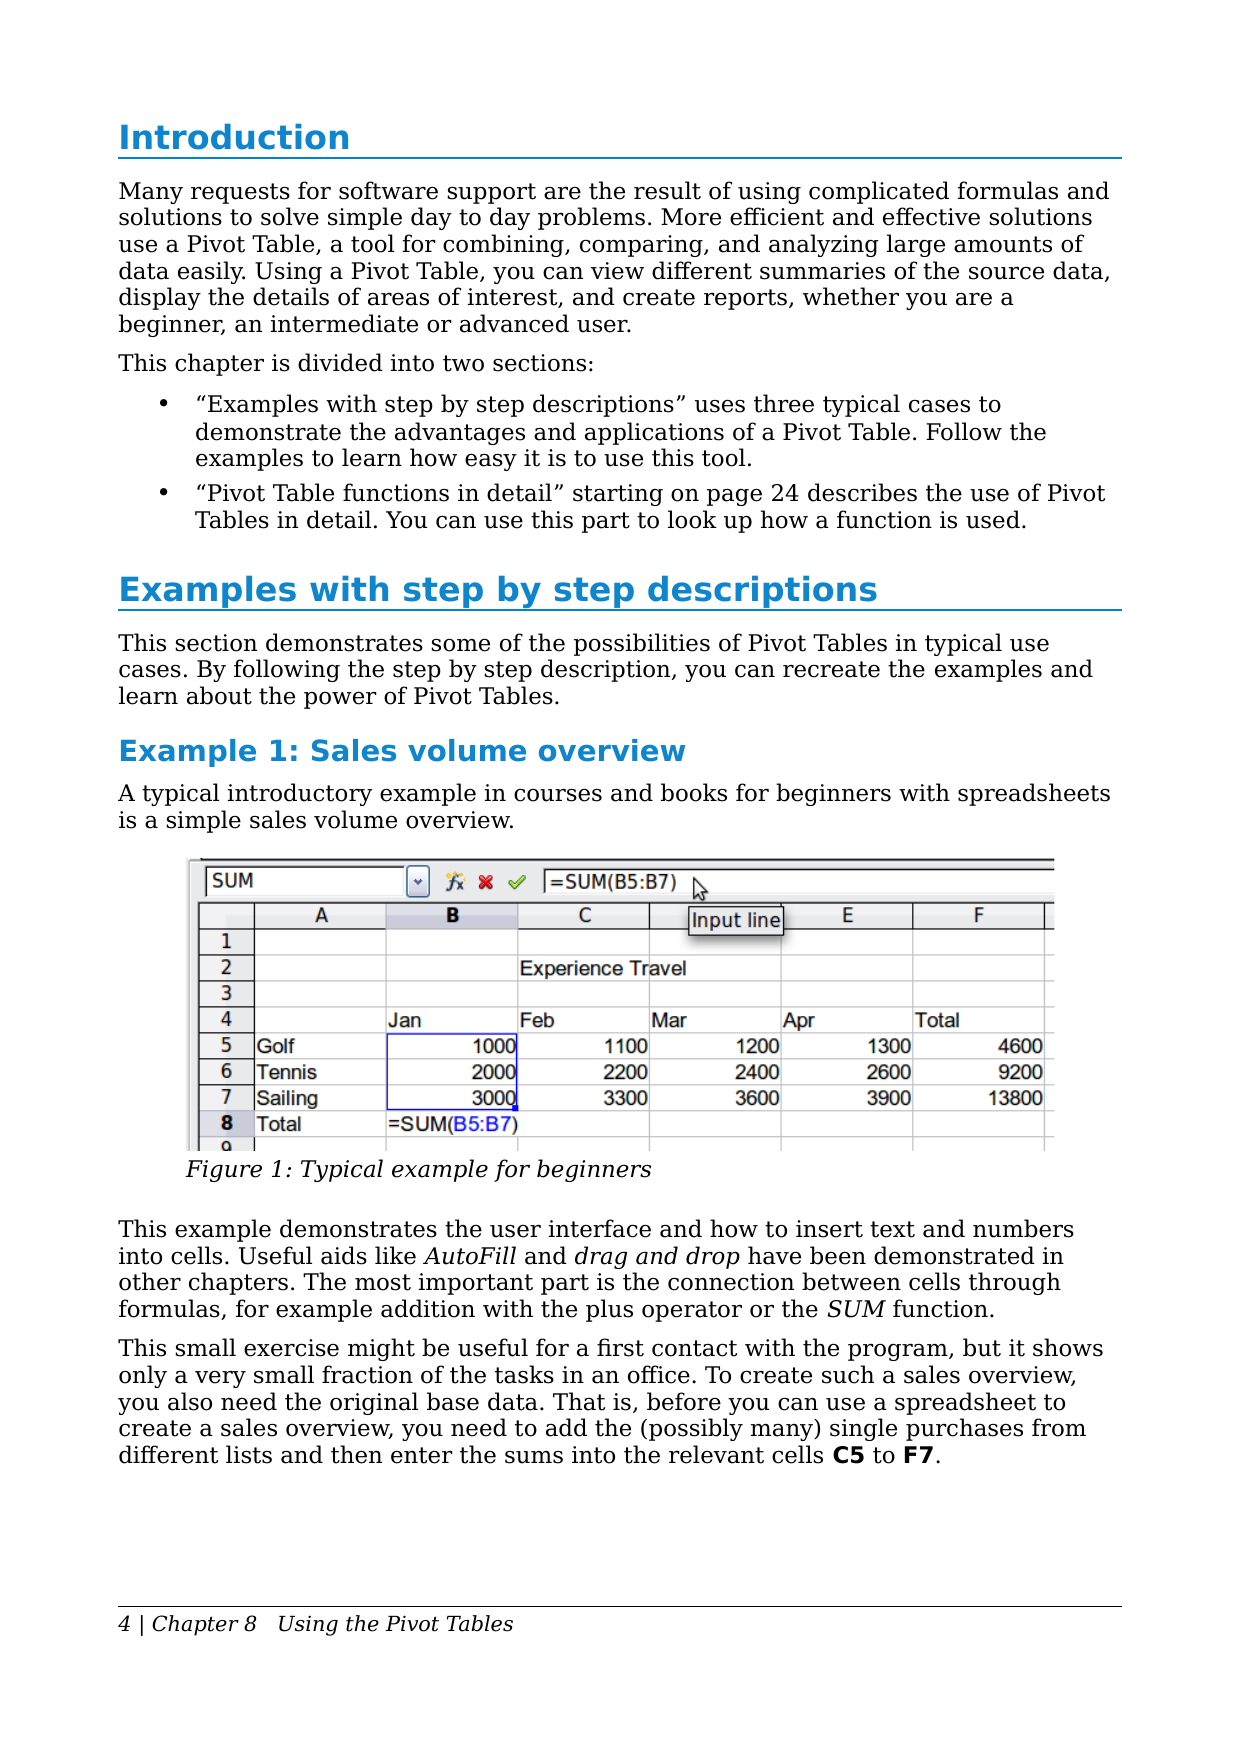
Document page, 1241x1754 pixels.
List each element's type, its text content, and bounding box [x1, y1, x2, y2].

text Many requests for software support are the result of using complicated formulas and solutions to solve simple day to day problems. More efficient and effective solutions use a Pivot Table, a tool for combining, comparing, and analyzing large amounts of data easily. Using a Pivot Table, you can view different summaries of the source data, display the details of areas of interest, and create reports, whether you are a beginner, an intermediate or advanced user. [118, 178, 1122, 338]
picture [185, 858, 1055, 1151]
text This small exercise might be useful for a first contact with the program, but it shows only a very small fraction of the tasks in an office. To create such a sales overview, you also need the original base data. That is, before you can use a spreadsheet to create a sales overview, you need to add the (possibly many) single purchases from different lists and then enter the sums into the relevant cells C5 to F7. [118, 1335, 1122, 1469]
text This chapter is divided into two sections: [118, 350, 1122, 377]
text Figure 1: Typical example for beginners [186, 1157, 1054, 1183]
subtitle Introduction [118, 118, 1122, 157]
subtitle Example 1: Sales volume overview [118, 734, 1122, 768]
text This section demonstrates some of the possibilities of Pivot Tables in typical use cases. By following the step by step description, you can recreate the examples and learn about the power of Pivot Tables. [118, 630, 1122, 710]
text A typical introductory example in courses and books for beginners with spreadsheets is a simple sales volume overview. [118, 781, 1122, 834]
list “Examples with step by step descriptions” uses three typical cases to demonstrate the advantages and applications of a Pivot Table. Follow the examples to learn how easy it is to use this tool. [156, 389, 1122, 472]
subtitle Examples with step by step descriptions [118, 570, 1122, 609]
list “Pivot Table functions in detail” starting on page 24 describes the use of Pivot Tables in detail. You can use this part to look up how a function is used. [156, 478, 1122, 534]
text This example demonstrates the user interface and how to insert text and numbers into cells. Useful aids like AutoFill and drag and drop have been demonstrated in other chapters. The most important part is the connection between cells through formulas, for example addition with the plus operator or the SUM function. [118, 1216, 1122, 1323]
